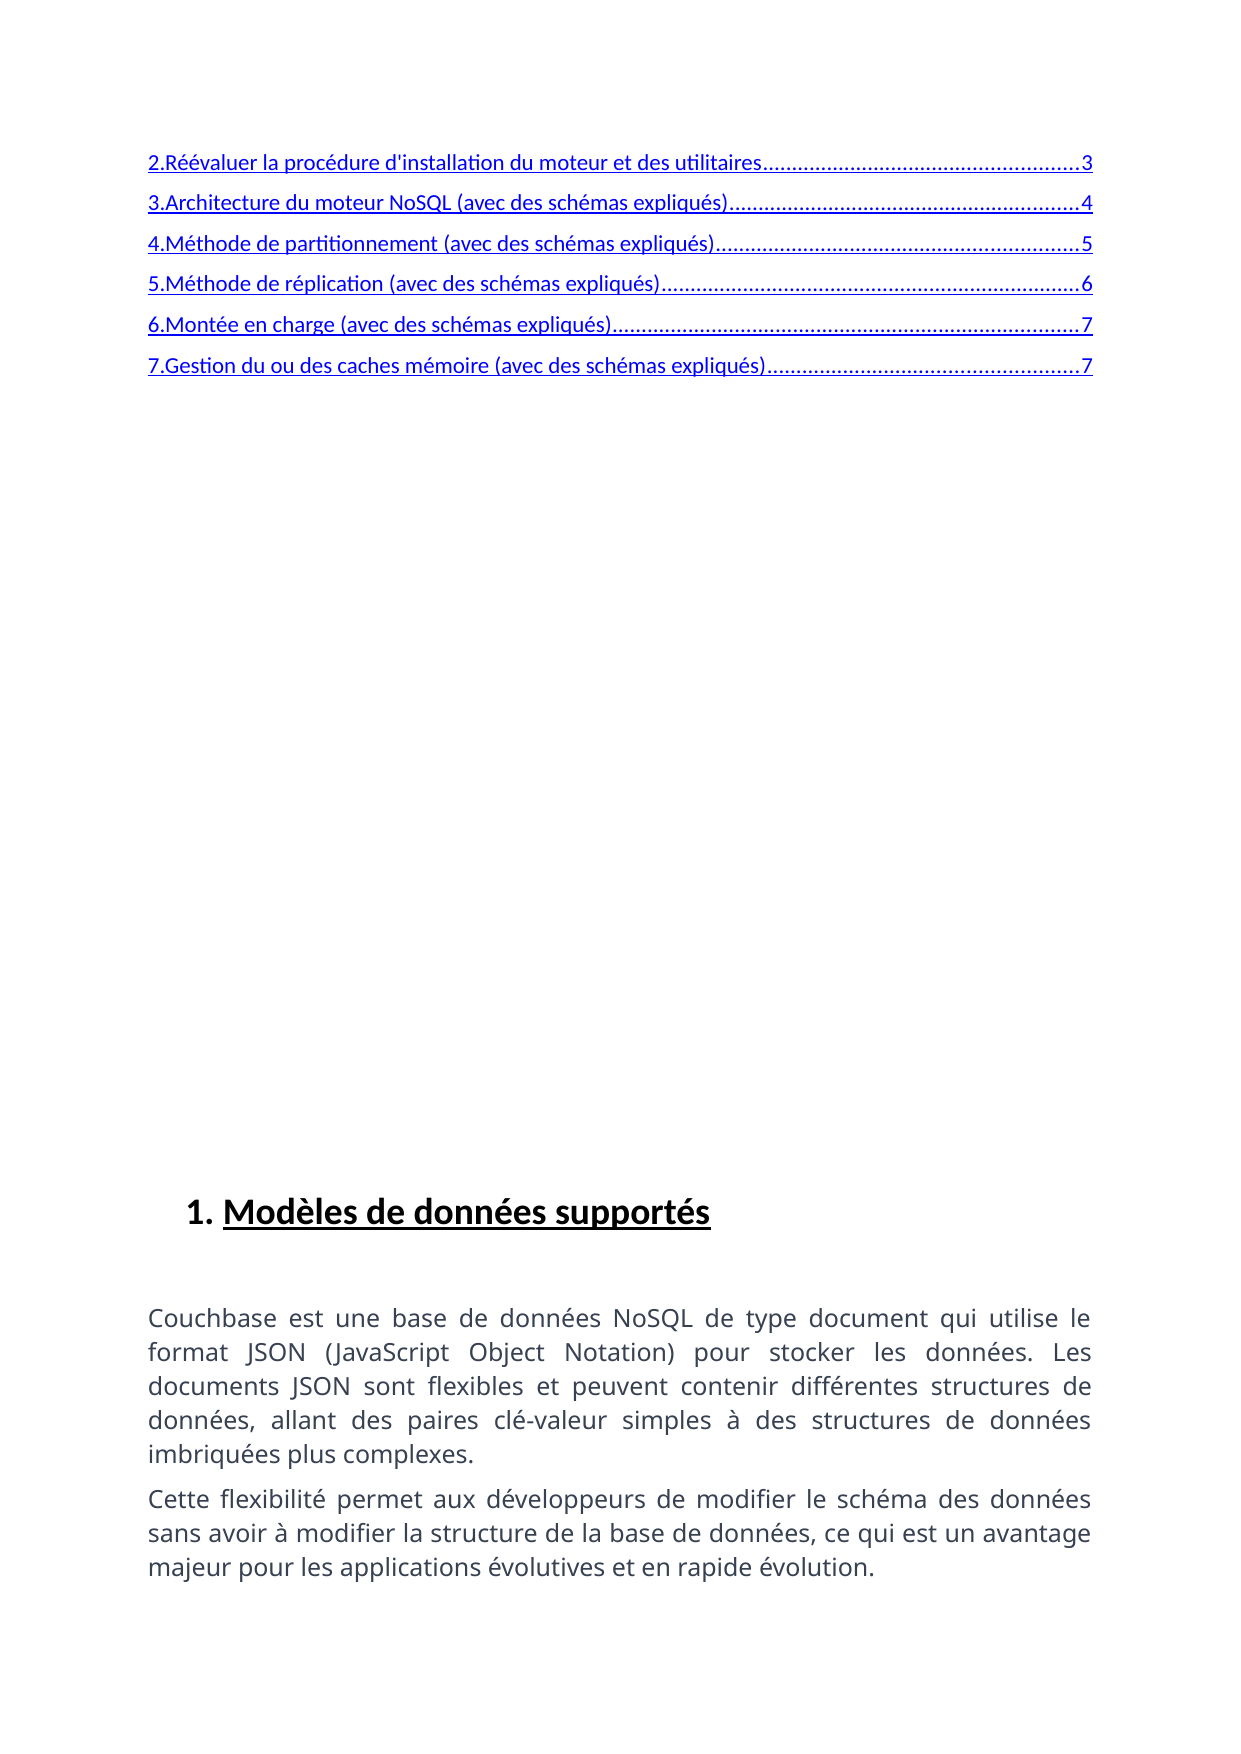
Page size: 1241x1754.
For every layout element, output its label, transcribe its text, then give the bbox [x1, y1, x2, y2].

text 6.Montée en charge (avec des schémas expliqués) 7 [148, 310, 1093, 334]
text Couchbase est une base de données NoSQL de type document qui utilise le format JSON (JavaScript Object Notation) pour stocker les données. Les documents JSON sont flexibles et peuvent contenir différentes structures de données, allant des paires clé-valeur simples à des structures de données imbriquées plus complexes. [148, 1301, 1093, 1471]
text 5.Méthode de réplication (avec des schémas expliqués) 6 [148, 269, 1093, 294]
text Cette flexibilité permet aux développeurs de modifier le schéma des données sans avoir à modifier la structure de la base de données, ce qui est un avantage majeur pour les applications évolutives et en rapide évolution. [148, 1481, 1093, 1584]
text 4.Méthode de partitionnement (avec des schémas expliqués) 5 [148, 229, 1093, 253]
text 2.Réévaluer la procédure d'installation du moteur et des utilitaires 3 [148, 148, 1093, 172]
subtitle Modèles de données supportés [185, 1188, 1093, 1234]
text 3.Architecture du moteur NoSQL (avec des schémas expliqués) 4 [148, 188, 1093, 212]
text 7.Gestion du ou des caches mémoire (avec des schémas expliqués) 7 [148, 351, 1093, 375]
